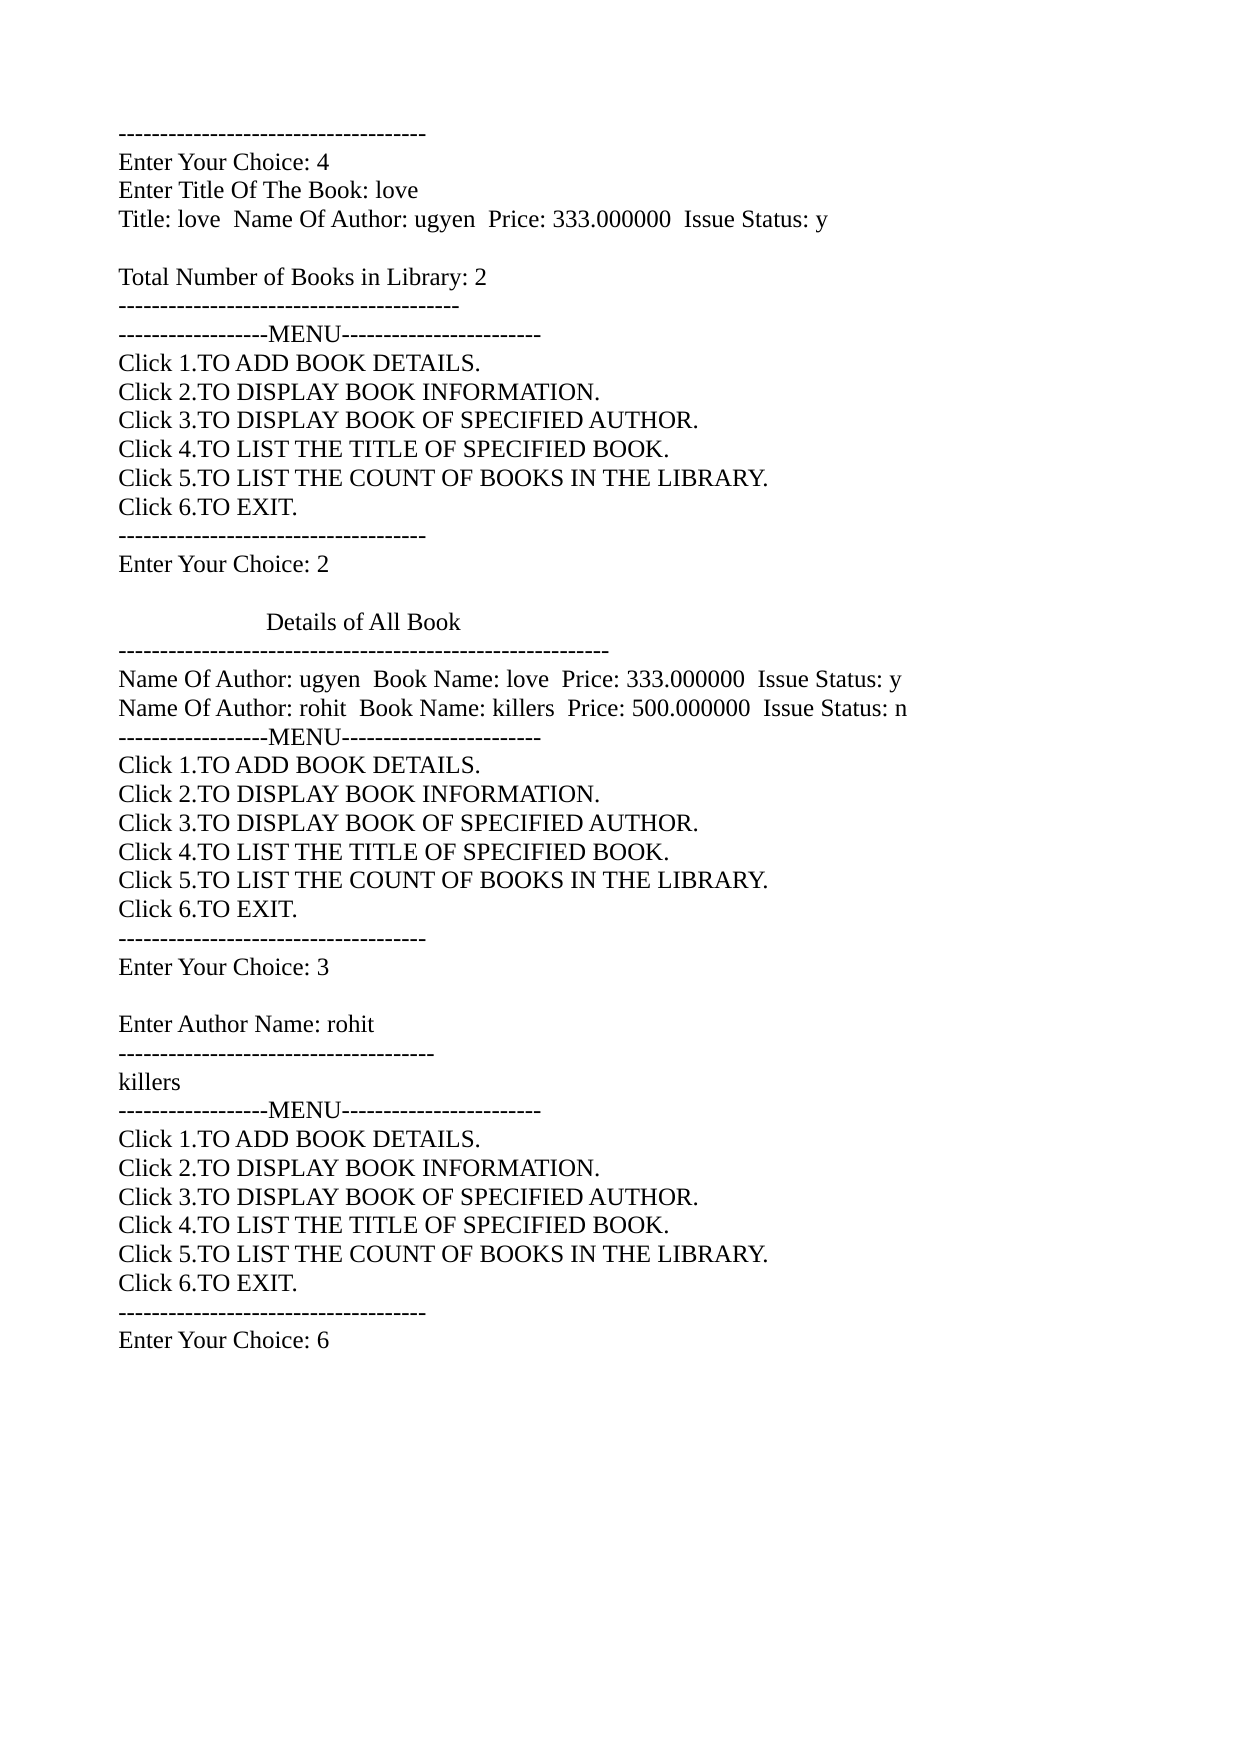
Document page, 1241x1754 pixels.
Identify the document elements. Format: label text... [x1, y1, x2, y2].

text Enter Your Choice: 2 [118, 549, 1122, 578]
text Click 2.TO DISPLAY BOOK INFORMATION. [118, 779, 1122, 808]
text Click 6.TO EXIT. [118, 492, 1122, 521]
text Click 4.TO LIST THE TITLE OF SPECIFIED BOOK. [118, 837, 1122, 866]
text Enter Your Choice: 4 [118, 147, 1122, 176]
text ----------------------------------------------------------- [118, 636, 1122, 664]
text ------------------MENU------------------------ [118, 722, 1122, 751]
text Click 4.TO LIST THE TITLE OF SPECIFIED BOOK. [118, 1211, 1122, 1239]
text ------------------------------------- [118, 118, 1122, 147]
text ------------------------------------- [118, 1297, 1122, 1326]
text Click 1.TO ADD BOOK DETAILS. [118, 1124, 1122, 1153]
text Click 3.TO DISPLAY BOOK OF SPECIFIED AUTHOR. [118, 1182, 1122, 1211]
text Click 4.TO LIST THE TITLE OF SPECIFIED BOOK. [118, 434, 1122, 463]
text Total Number of Books in Library: 2 [118, 262, 1122, 291]
text Click 2.TO DISPLAY BOOK INFORMATION. [118, 377, 1122, 406]
text killers [118, 1067, 1122, 1096]
text Click 6.TO EXIT. [118, 894, 1122, 923]
text Click 5.TO LIST THE COUNT OF BOOKS IN THE LIBRARY. [118, 866, 1122, 894]
text Click 3.TO DISPLAY BOOK OF SPECIFIED AUTHOR. [118, 406, 1122, 434]
text Enter Title Of The Book: love [118, 176, 1122, 204]
text ----------------------------------------- [118, 291, 1122, 319]
text Click 5.TO LIST THE COUNT OF BOOKS IN THE LIBRARY. [118, 1239, 1122, 1268]
text Enter Author Name: rohit [118, 1009, 1122, 1038]
text ------------------MENU------------------------ [118, 319, 1122, 348]
text -------------------------------------- [118, 1038, 1122, 1067]
text Name Of Author: ugyen Book Name: love Price: 333.000000 Issue Status: y [118, 664, 1122, 693]
text Title: love Name Of Author: ugyen Price: 333.000000 Issue Status: y [118, 204, 1122, 233]
text Click 2.TO DISPLAY BOOK INFORMATION. [118, 1153, 1122, 1182]
text Click 1.TO ADD BOOK DETAILS. [118, 348, 1122, 377]
text ------------------MENU------------------------ [118, 1096, 1122, 1124]
text ------------------------------------- [118, 521, 1122, 549]
text Click 6.TO EXIT. [118, 1268, 1122, 1297]
text Enter Your Choice: 3 [118, 952, 1122, 981]
text Click 1.TO ADD BOOK DETAILS. [118, 751, 1122, 779]
text ------------------------------------- [118, 923, 1122, 952]
text Name Of Author: rohit Book Name: killers Price: 500.000000 Issue Status: n [118, 693, 1122, 722]
text Click 5.TO LIST THE COUNT OF BOOKS IN THE LIBRARY. [118, 463, 1122, 492]
text Enter Your Choice: 6 [118, 1326, 1122, 1354]
text Click 3.TO DISPLAY BOOK OF SPECIFIED AUTHOR. [118, 808, 1122, 837]
text Details of All Book [118, 607, 1122, 636]
